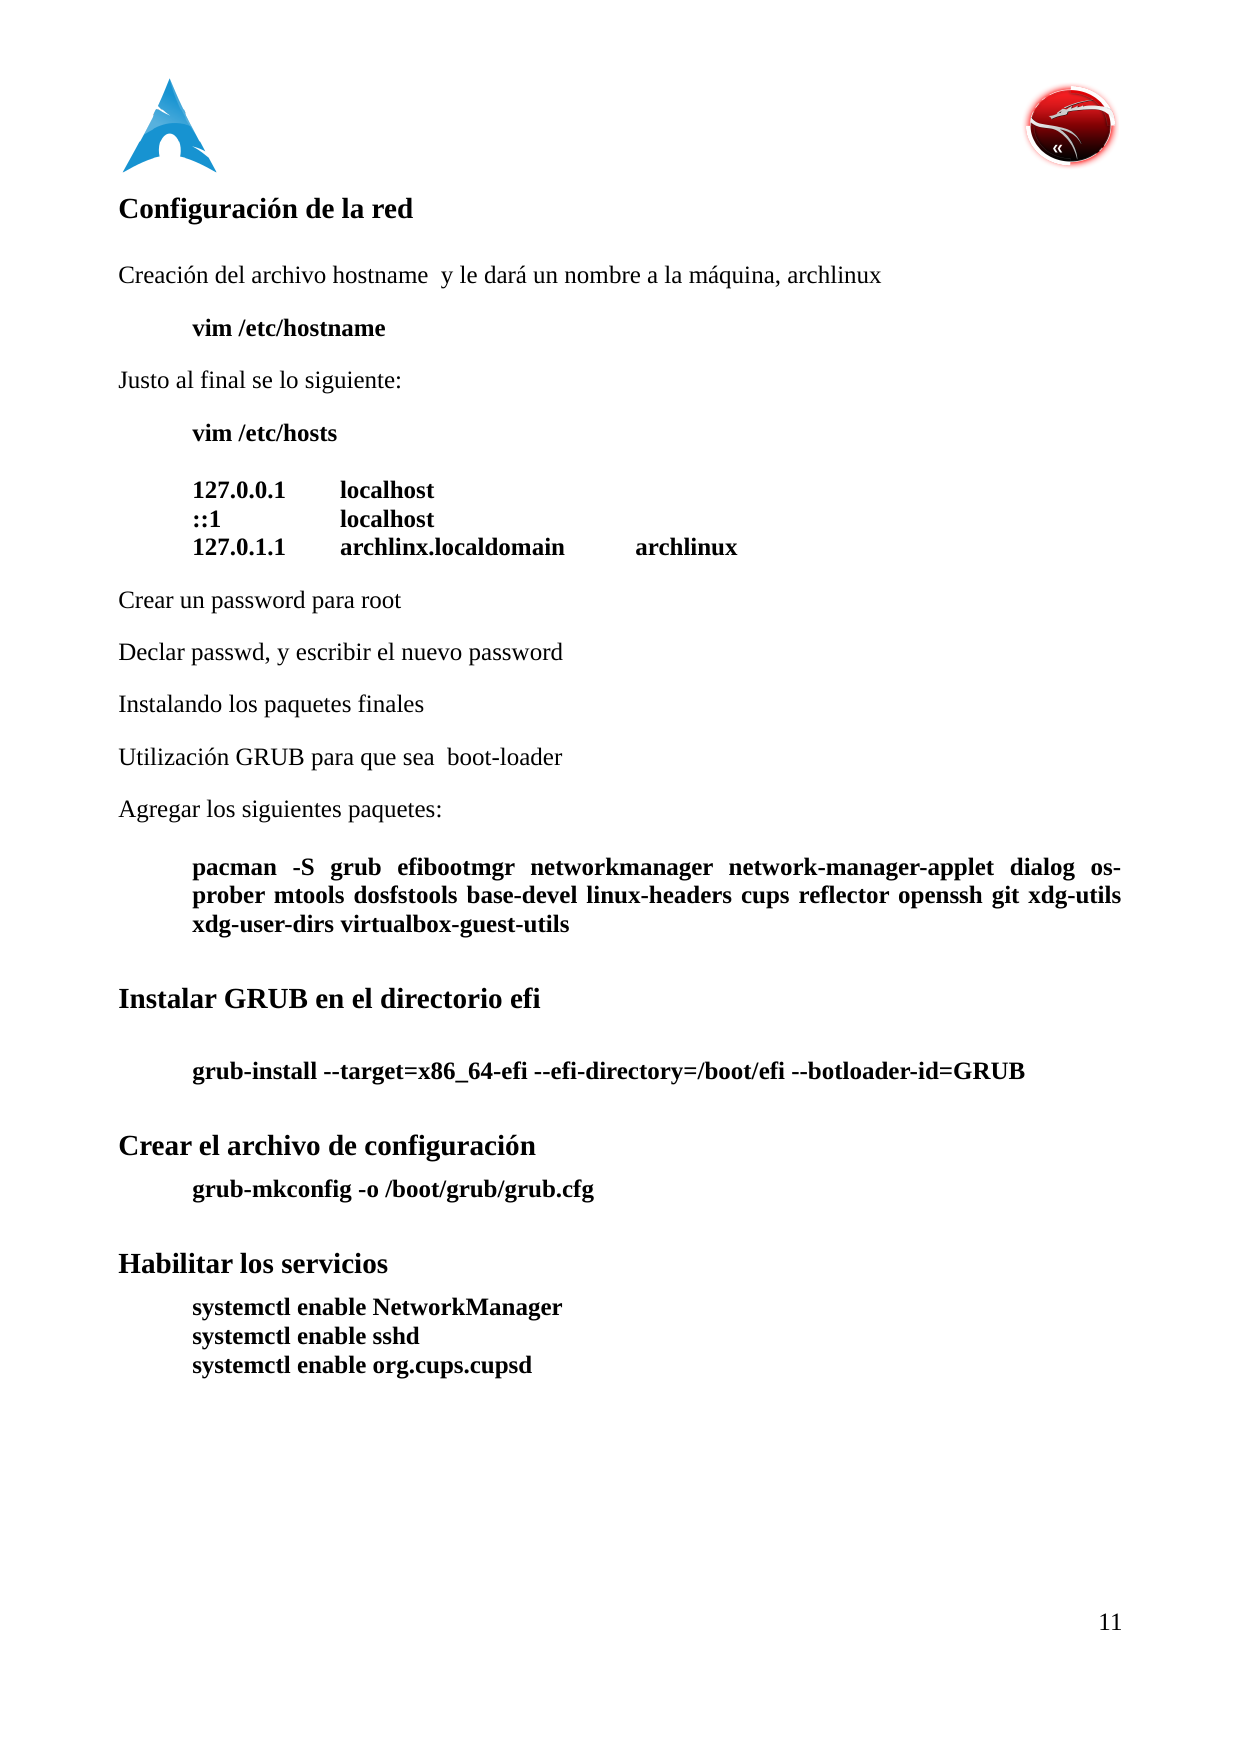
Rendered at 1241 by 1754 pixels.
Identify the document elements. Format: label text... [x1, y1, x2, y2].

text Justo al final se lo siguiente: [118, 365, 1122, 394]
text grub-mkconfig -o /boot/grub/grub.cfg [118, 1174, 1122, 1203]
text Declar passwd, y escribir el nuevo password [118, 637, 1122, 666]
text systemctl enable NetworkManager [118, 1292, 1122, 1321]
text Creación del archivo hostname y le dará un nombre a la máquina, archlinux [118, 261, 1122, 289]
subtitle Crear el archivo de configuración [118, 1128, 1122, 1162]
text pacman -S grub efibootmgr networkmanager network-manager-applet dialog os-prober mtools dosfstools base-devel linux-headers cups reflector openssh git xdg-utils xdg-user-dirs virtualbox-guest-utils [192, 852, 1122, 938]
text grub-install --target=x86_64-efi --efi-directory=/boot/efi --botloader-id=GRUB [118, 1056, 1122, 1085]
text 127.0.1.1 archlinx.localdomain archlinux [118, 532, 1122, 561]
subtitle Configuración de la red [118, 191, 1122, 224]
text 127.0.0.1 localhost [118, 475, 1122, 504]
text systemctl enable sshd [118, 1321, 1122, 1350]
picture [122, 78, 217, 173]
text Utilización GRUB para que sea boot-loader [118, 742, 1122, 771]
text Crear un password para root [118, 585, 1122, 613]
picture [1021, 80, 1120, 172]
text Instalando los paquetes finales [118, 689, 1122, 718]
subtitle Instalar GRUB en el directorio efi [118, 981, 1122, 1015]
text ::1 localhost [118, 504, 1122, 532]
text systemctl enable org.cups.cupsd [118, 1350, 1122, 1379]
text vim /etc/hosts [118, 418, 1122, 447]
text Agregar los siguientes paquetes: [118, 794, 1122, 823]
text vim /etc/hostname [118, 313, 1122, 342]
subtitle Habilitar los servicios [118, 1246, 1122, 1280]
